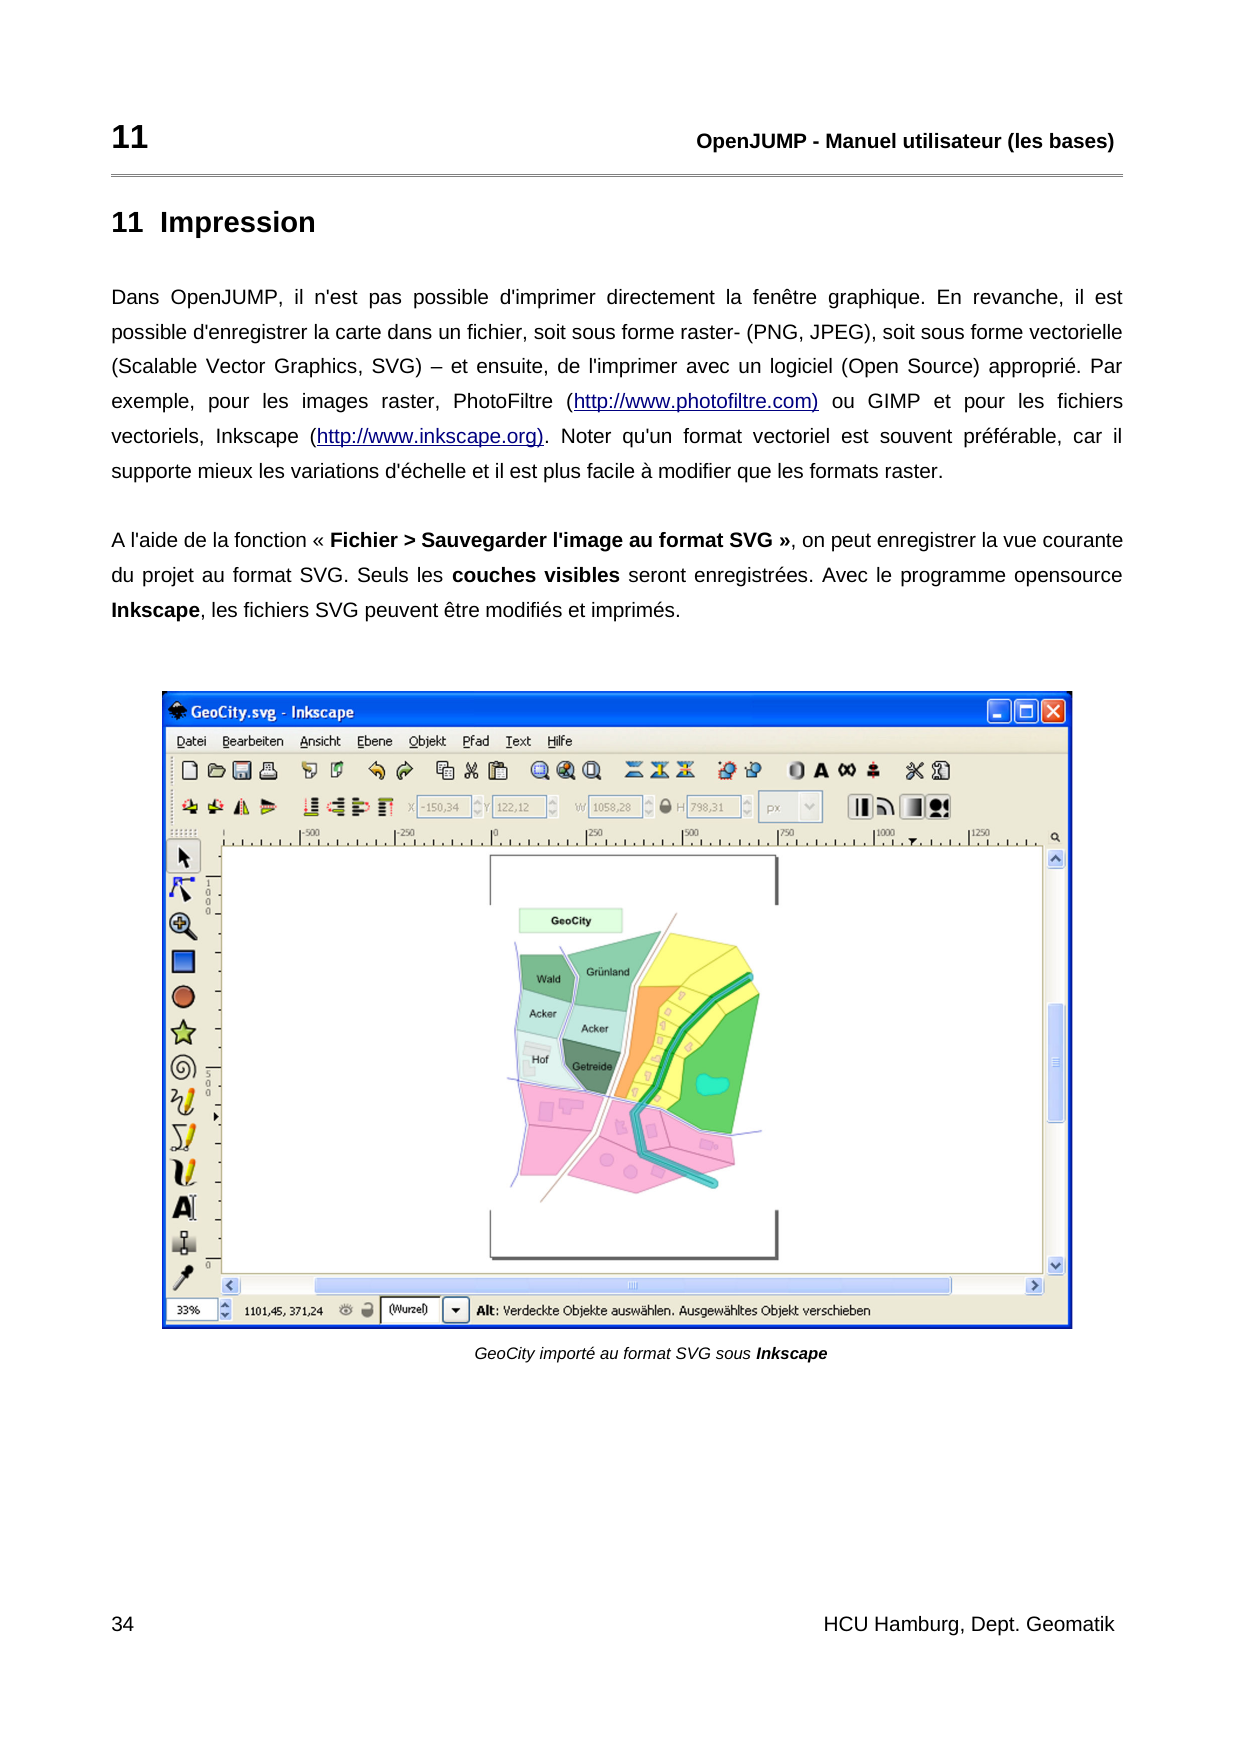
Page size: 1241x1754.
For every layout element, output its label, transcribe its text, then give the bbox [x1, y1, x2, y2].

subtitle Impression [111, 206, 1123, 238]
picture [162, 691, 1073, 1329]
text Dans OpenJUMP, il n'est pas possible d'imprimer directement la fenêtre graphique. En revanche, il est possible d'enregistrer la carte dans un fichier, soit sous forme raster- (PNG, JPEG), soit sous forme vectorielle (Scalable Vector Graphics, SVG) – et ensuite, de l'imprimer avec un logiciel (Open Source) approprié. Par exemple, pour les images raster, PhotoFiltre (http://www.photofiltre.com) ou GIMP et pour les fichiers vectoriels, Inkscape (http://www.inkscape.org). Noter qu'un format vectoriel est souvent préférable, car il supporte mieux les variations d'échelle et il est plus facile à modifier que les formats raster. [111, 286, 1123, 483]
text GeoCity importé au format SVG sous Inkscape [111, 703, 1123, 1364]
text A l'aide de la fonction « Fichier > Sauvegarder l'image au format SVG », on peut enregistrer la vue courante du projet au format SVG. Seuls les couches visibles seront enregistrées. Avec le programme opensource Inkscape, les fichiers SVG peuvent être modifiés et imprimés. [111, 529, 1123, 622]
